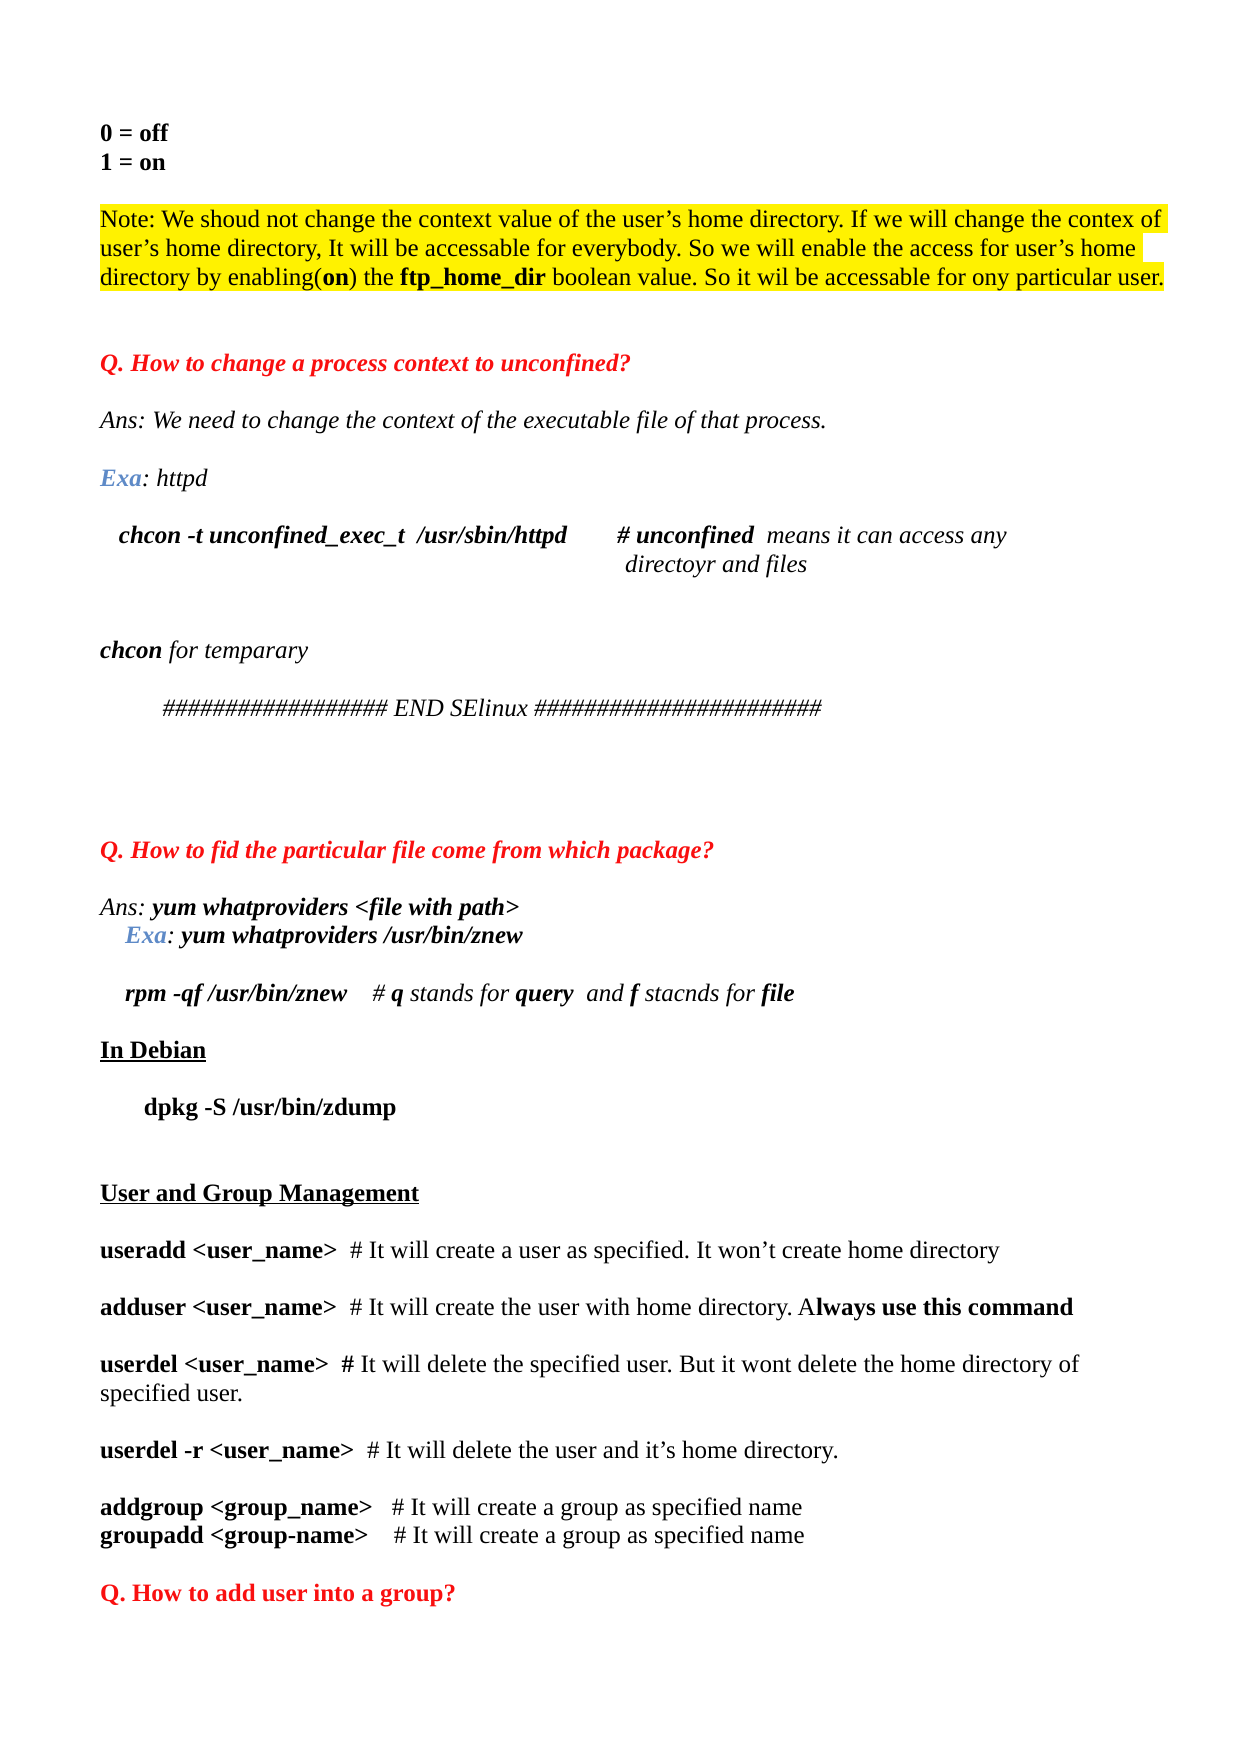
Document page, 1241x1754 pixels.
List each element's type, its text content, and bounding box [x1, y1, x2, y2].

text Exa: httpd [100, 463, 1175, 492]
text Note: We shoud not change the context value of the user’s home directory. If we will change the contex of user’s home directory, It will be accessable for everybody. So we will enable the access for user’s home directory by enabling(on) the ftp_home_dir boolean value. So it wil be accessable for ony particular user. [100, 204, 1175, 291]
text Q. How to change a process context to unconfined? [100, 348, 1175, 377]
text In Debian [100, 1035, 1175, 1064]
text chcon for temparary [100, 636, 1175, 664]
text Ans: We need to change the context of the executable file of that process. [100, 406, 1175, 434]
text Ans: yum whatproviders <file with path> [100, 892, 1175, 921]
text ################## END SElinux ####################### [100, 693, 1175, 721]
text 0 = off [100, 118, 1175, 147]
text adduser <user_name> # It will create the user with home directory. Always use this command [100, 1292, 1175, 1321]
text rpm -qf /usr/bin/znew # q stands for query and f stacnds for file [100, 978, 1175, 1006]
text directoyr and files [100, 549, 1175, 578]
text userdel <user_name> # It will delete the specified user. But it wont delete the home directory of specified user. [100, 1349, 1175, 1406]
text chcon -t unconfined_exec_t /usr/sbin/httpd # unconfined means it can access any [100, 521, 1175, 549]
text Q. How to add user into a group? [100, 1578, 1175, 1606]
text Q. How to fid the particular file come from which package? [100, 835, 1175, 863]
text 1 = on [100, 147, 1175, 176]
text userdel -r <user_name> # It will delete the user and it’s home directory. [100, 1435, 1175, 1463]
text useradd <user_name> # It will create a user as specified. It won’t create home directory [100, 1235, 1175, 1263]
text Exa: yum whatproviders /usr/bin/znew [100, 921, 1175, 949]
text User and Group Management [100, 1178, 1175, 1206]
text groupadd <group-name> # It will create a group as specified name [100, 1521, 1175, 1549]
text addgroup <group_name> # It will create a group as specified name [100, 1492, 1175, 1521]
text dpkg -S /usr/bin/zdump [100, 1092, 1175, 1121]
